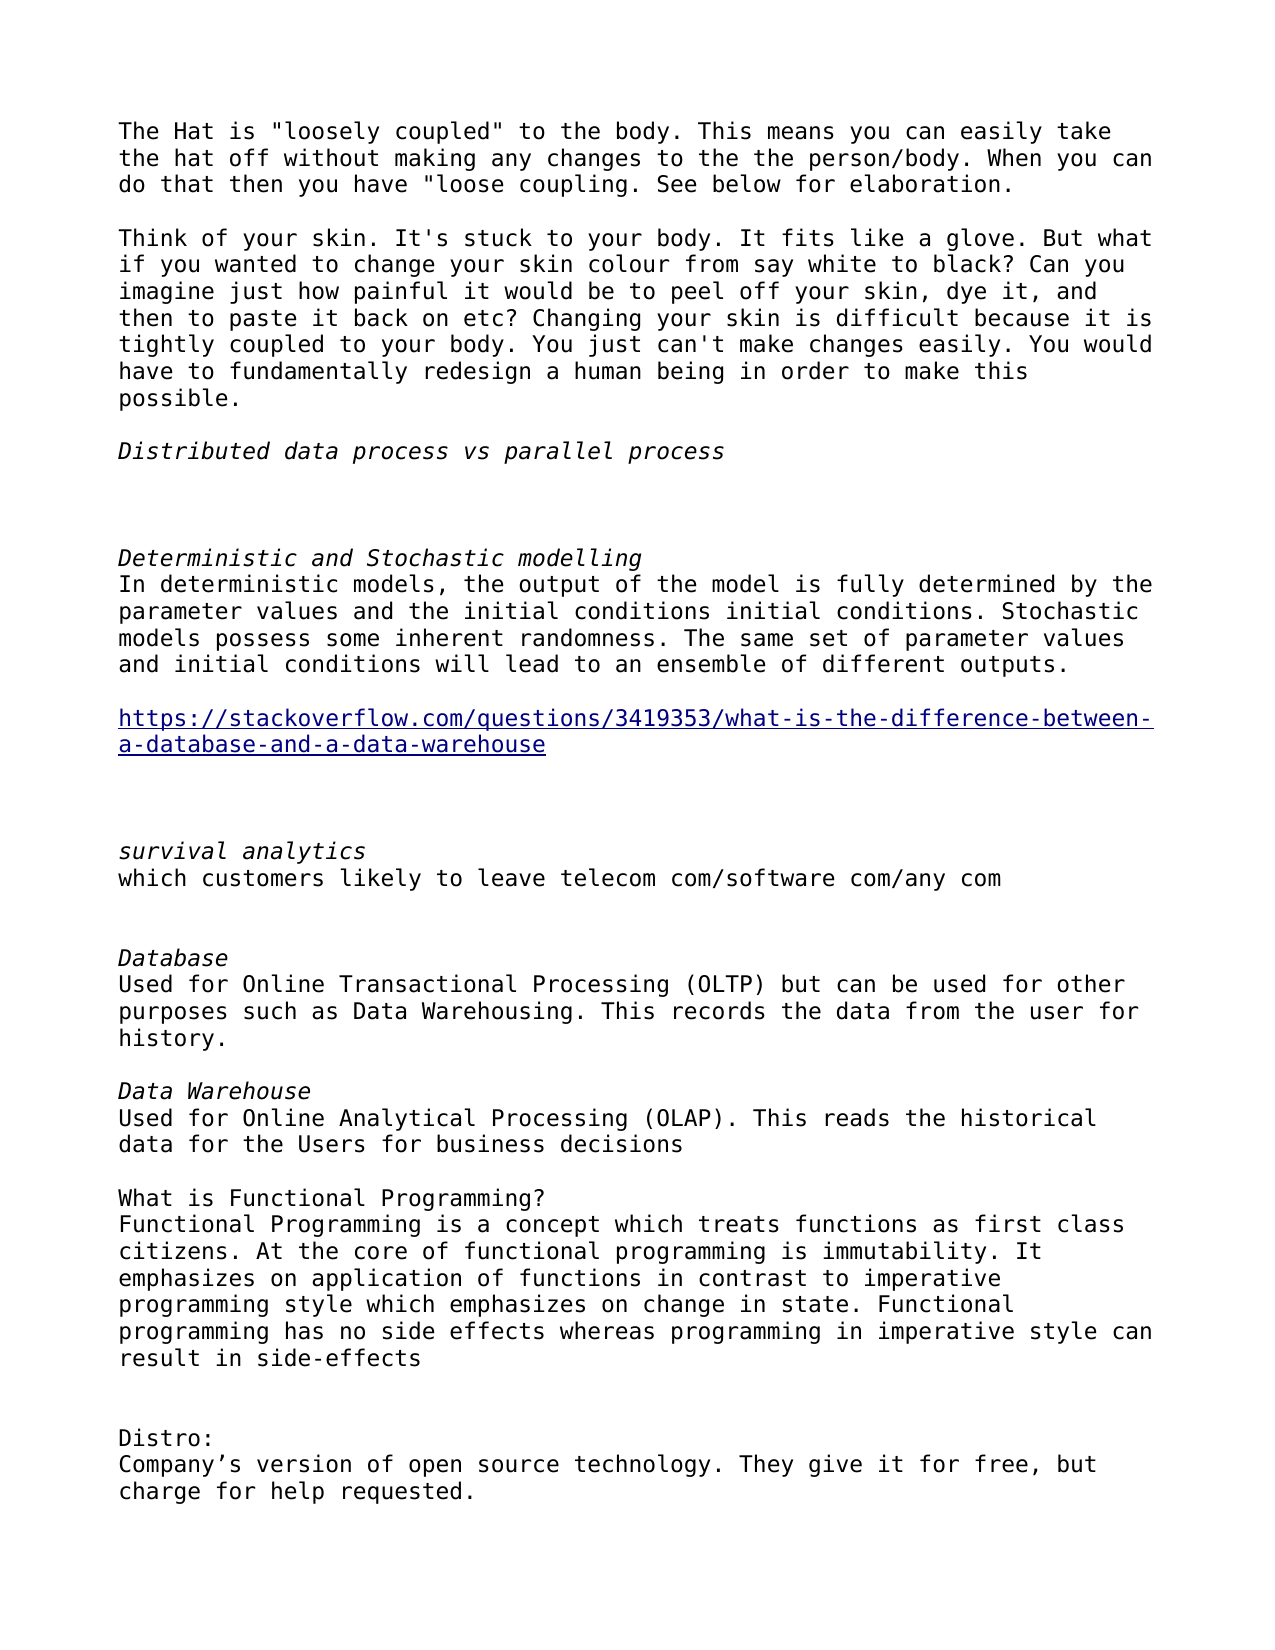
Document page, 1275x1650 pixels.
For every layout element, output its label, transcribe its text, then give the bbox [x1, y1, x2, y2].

text The Hat is "loosely coupled" to the body. This means you can easily take the hat off without making any changes to the the person/body. When you can do that then you have "loose coupling. See below for elaboration. [118, 118, 1157, 198]
text Company’s version of open source technology. They give it for free, but charge for help requested. [118, 1451, 1157, 1505]
text Data Warehouse [118, 1078, 1157, 1105]
text Database [118, 945, 1157, 971]
text Distro: [118, 1425, 1157, 1451]
text Used for Online Analytical Processing (OLAP). This reads the historical data for the Users for business decisions [118, 1105, 1157, 1158]
text Think of your skin. It's stuck to your body. It fits like a glove. But what if you wanted to change your skin colour from say white to black? Can you imagine just how painful it would be to peel off your skin, dye it, and then to paste it back on etc? Changing your skin is difficult because it is tightly coupled to your body. You just can't make changes easily. You would have to fundamentally redesign a human being in order to make this possible. [118, 225, 1157, 411]
text survival analytics [118, 838, 1157, 865]
text What is Functional Programming? [118, 1185, 1157, 1211]
text which customers likely to leave telecom com/software com/any com [118, 865, 1157, 891]
text https://stackoverflow.com/questions/3419353/what-is-the-difference-between-a-database-and-a-data-warehouse [118, 705, 1157, 758]
text Deterministic and Stochastic modelling [118, 545, 1157, 571]
text In deterministic models, the output of the model is fully determined by the parameter values and the initial conditions initial conditions. Stochastic models possess some inherent randomness. The same set of parameter values and initial conditions will lead to an ensemble of different outputs. [118, 571, 1157, 678]
text Distributed data process vs parallel process [118, 438, 1157, 465]
text Functional Programming is a concept which treats functions as first class citizens. At the core of functional programming is immutability. It emphasizes on application of functions in contrast to imperative programming style which emphasizes on change in state. Functional programming has no side effects whereas programming in imperative style can result in side-effects [118, 1211, 1157, 1371]
text Used for Online Transactional Processing (OLTP) but can be used for other purposes such as Data Warehousing. This records the data from the user for history. [118, 971, 1157, 1051]
